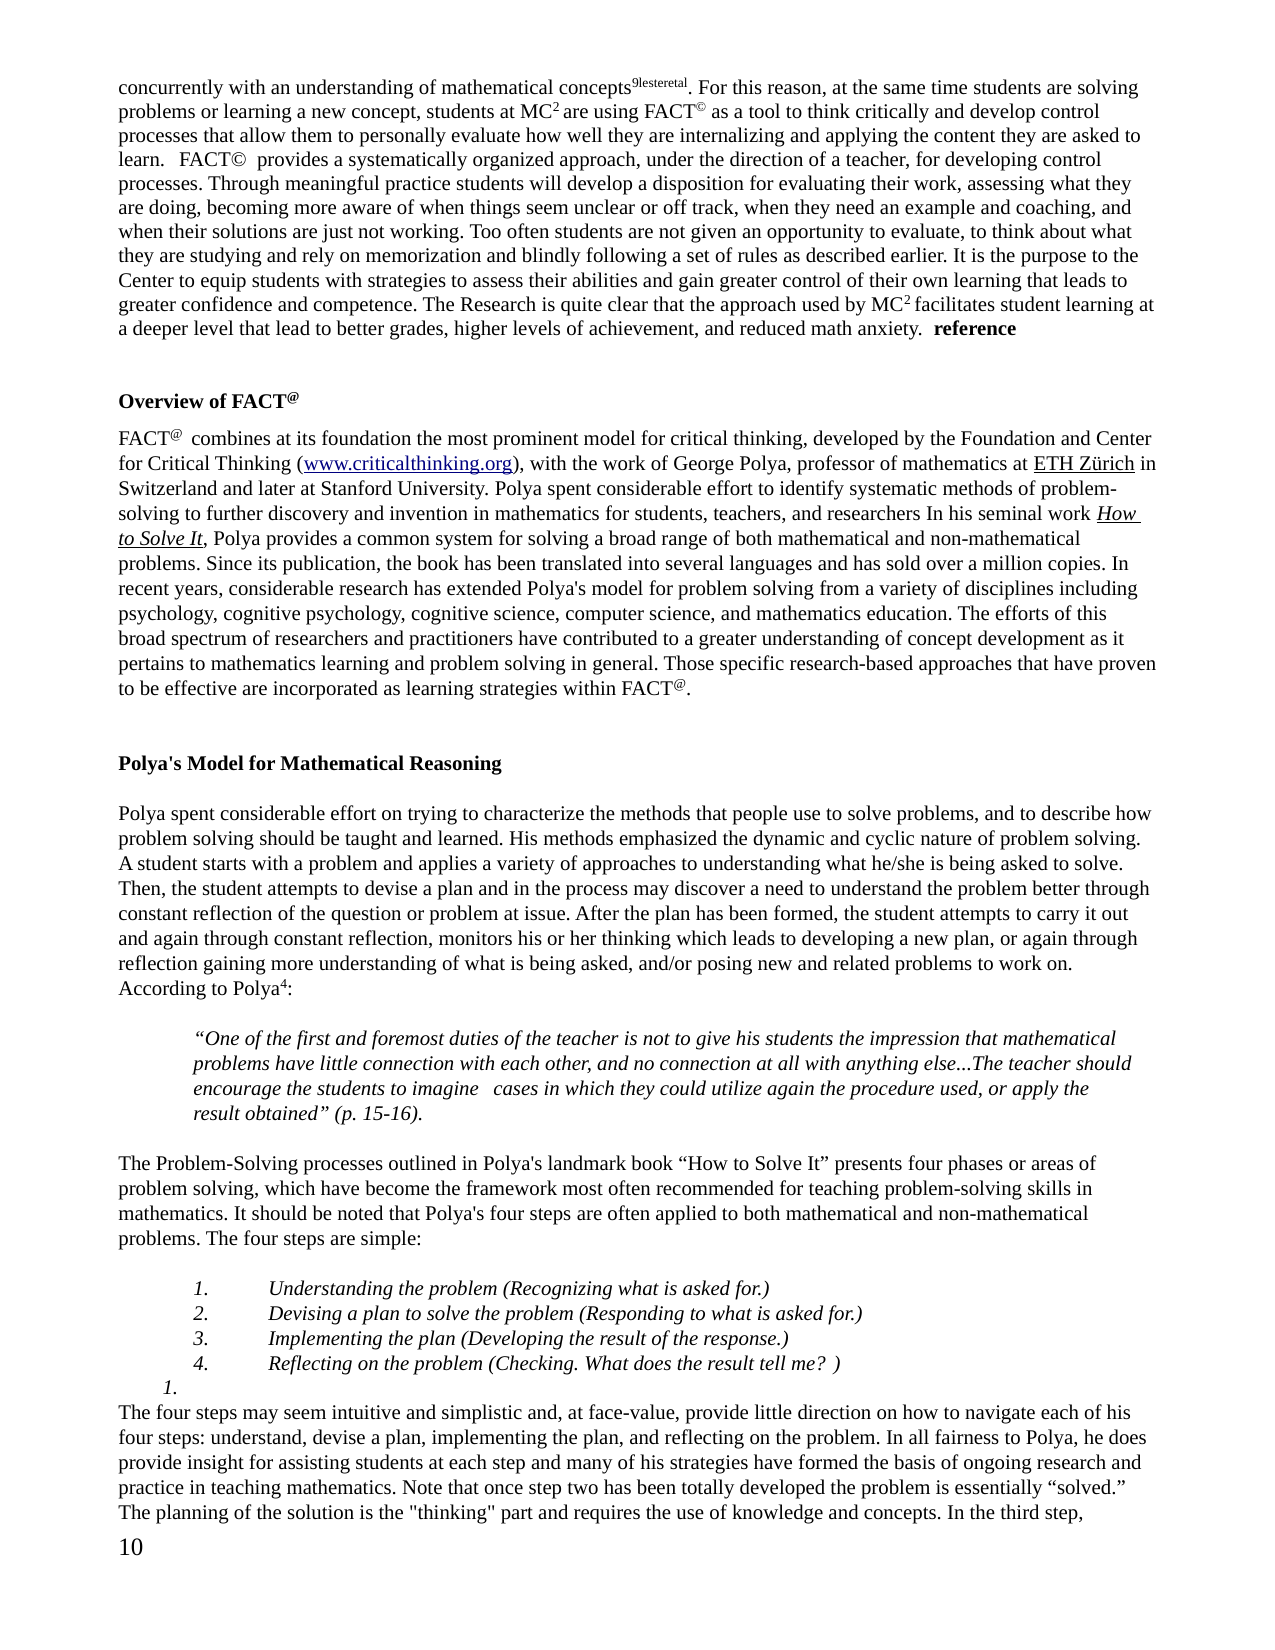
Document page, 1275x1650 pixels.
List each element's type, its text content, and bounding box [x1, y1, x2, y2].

text “One of the first and foremost duties of the teacher is not to give his students the impression that mathematical problems have little connection with each other, and no connection at all with anything else...The teacher should encourage the students to imagine cases in which they could utilize again the procedure used, or apply the result obtained” (p. 15-16). [118, 1025, 1157, 1125]
text Overview of FACT@ [118, 389, 1157, 413]
text Polya spent considerable effort on trying to characterize the methods that people use to solve problems, and to describe how problem solving should be taught and learned. His methods emphasized the dynamic and cyclic nature of problem solving. A student starts with a problem and applies a variety of approaches to understanding what he/she is being asked to solve. Then, the student attempts to devise a plan and in the process may discover a need to understand the problem better through constant reflection of the question or problem at issue. After the plan has been formed, the student attempts to carry it out and again through constant reflection, monitors his or her thinking which leads to developing a new plan, or again through reflection gaining more understanding of what is being asked, and/or posing new and related problems to work on. According to Polya4: [118, 800, 1157, 1000]
text The Problem-Solving processes outlined in Polya's landmark book “How to Solve It” presents four phases or areas of problem solving, which have become the framework most often recommended for teaching problem-solving skills in mathematics. It should be noted that Polya's four steps are often applied to both mathematical and non-mathematical problems. The four steps are simple: [118, 1150, 1157, 1250]
text concurrently with an understanding of mathematical concepts9lesteretal. For this reason, at the same time students are solving problems or learning a new concept, students at MC2 are using FACT© as a tool to think critically and develop control processes that allow them to personally evaluate how well they are internalizing and applying the content they are asked to learn. FACT© provides a systematically organized approach, under the direction of a teacher, for developing control processes. Through meaningful practice students will develop a disposition for evaluating their work, assessing what they are doing, becoming more aware of when things seem unclear or off track, when they need an example and coaching, and when their solutions are just not working. Too often students are not given an opportunity to evaluate, to think about what they are studying and rely on memorization and blindly following a set of rules as described earlier. It is the purpose to the Center to equip students with strategies to assess their abilities and gain greater control of their own learning that leads to greater confidence and competence. The Research is quite clear that the approach used by MC2 facilitates student learning at a deeper level that lead to better grades, higher levels of achievement, and reduced math anxiety. reference [118, 75, 1157, 340]
text 3. Implementing the plan (Developing the result of the response.) [118, 1325, 1157, 1350]
text FACT@ combines at its foundation the most prominent model for critical thinking, developed by the Foundation and Center for Critical Thinking (www.criticalthinking.org), with the work of George Polya, professor of mathematics at ETH Zürich in Switzerland and later at Stanford University. Polya spent considerable effort to identify systematic methods of problem-solving to further discovery and invention in mathematics for students, teachers, and researchers In his seminal work How to Solve It, Polya provides a common system for solving a broad range of both mathematical and non-mathematical problems. Since its publication, the book has been translated into several languages and has sold over a million copies. In recent years, considerable research has extended Polya's model for problem solving from a variety of disciplines including psychology, cognitive psychology, cognitive science, computer science, and mathematics education. The efforts of this broad spectrum of researchers and practitioners have contributed to a greater understanding of concept development as it pertains to mathematics learning and problem solving in general. Those specific research-based approaches that have proven to be effective are incorporated as learning strategies within FACT@. [118, 425, 1157, 700]
text 2. Devising a plan to solve the problem (Responding to what is asked for.) [118, 1300, 1157, 1325]
text The four steps may seem intuitive and simplistic and, at face-value, provide little direction on how to navigate each of his four steps: understand, devise a plan, implementing the plan, and reflecting on the problem. In all fairness to Polya, he does provide insight for assisting students at each step and many of his strategies have formed the basis of ongoing research and practice in teaching mathematics. Note that once step two has been totally developed the problem is essentially “solved.” The planning of the solution is the "thinking" part and requires the use of knowledge and concepts. In the third step, [118, 1399, 1157, 1524]
text 4. Reflecting on the problem (Checking. What does the result tell me? ) [118, 1350, 1157, 1375]
text Polya's Model for Mathematical Reasoning [118, 750, 1157, 775]
text 1. Understanding the problem (Recognizing what is asked for.) [118, 1275, 1157, 1300]
